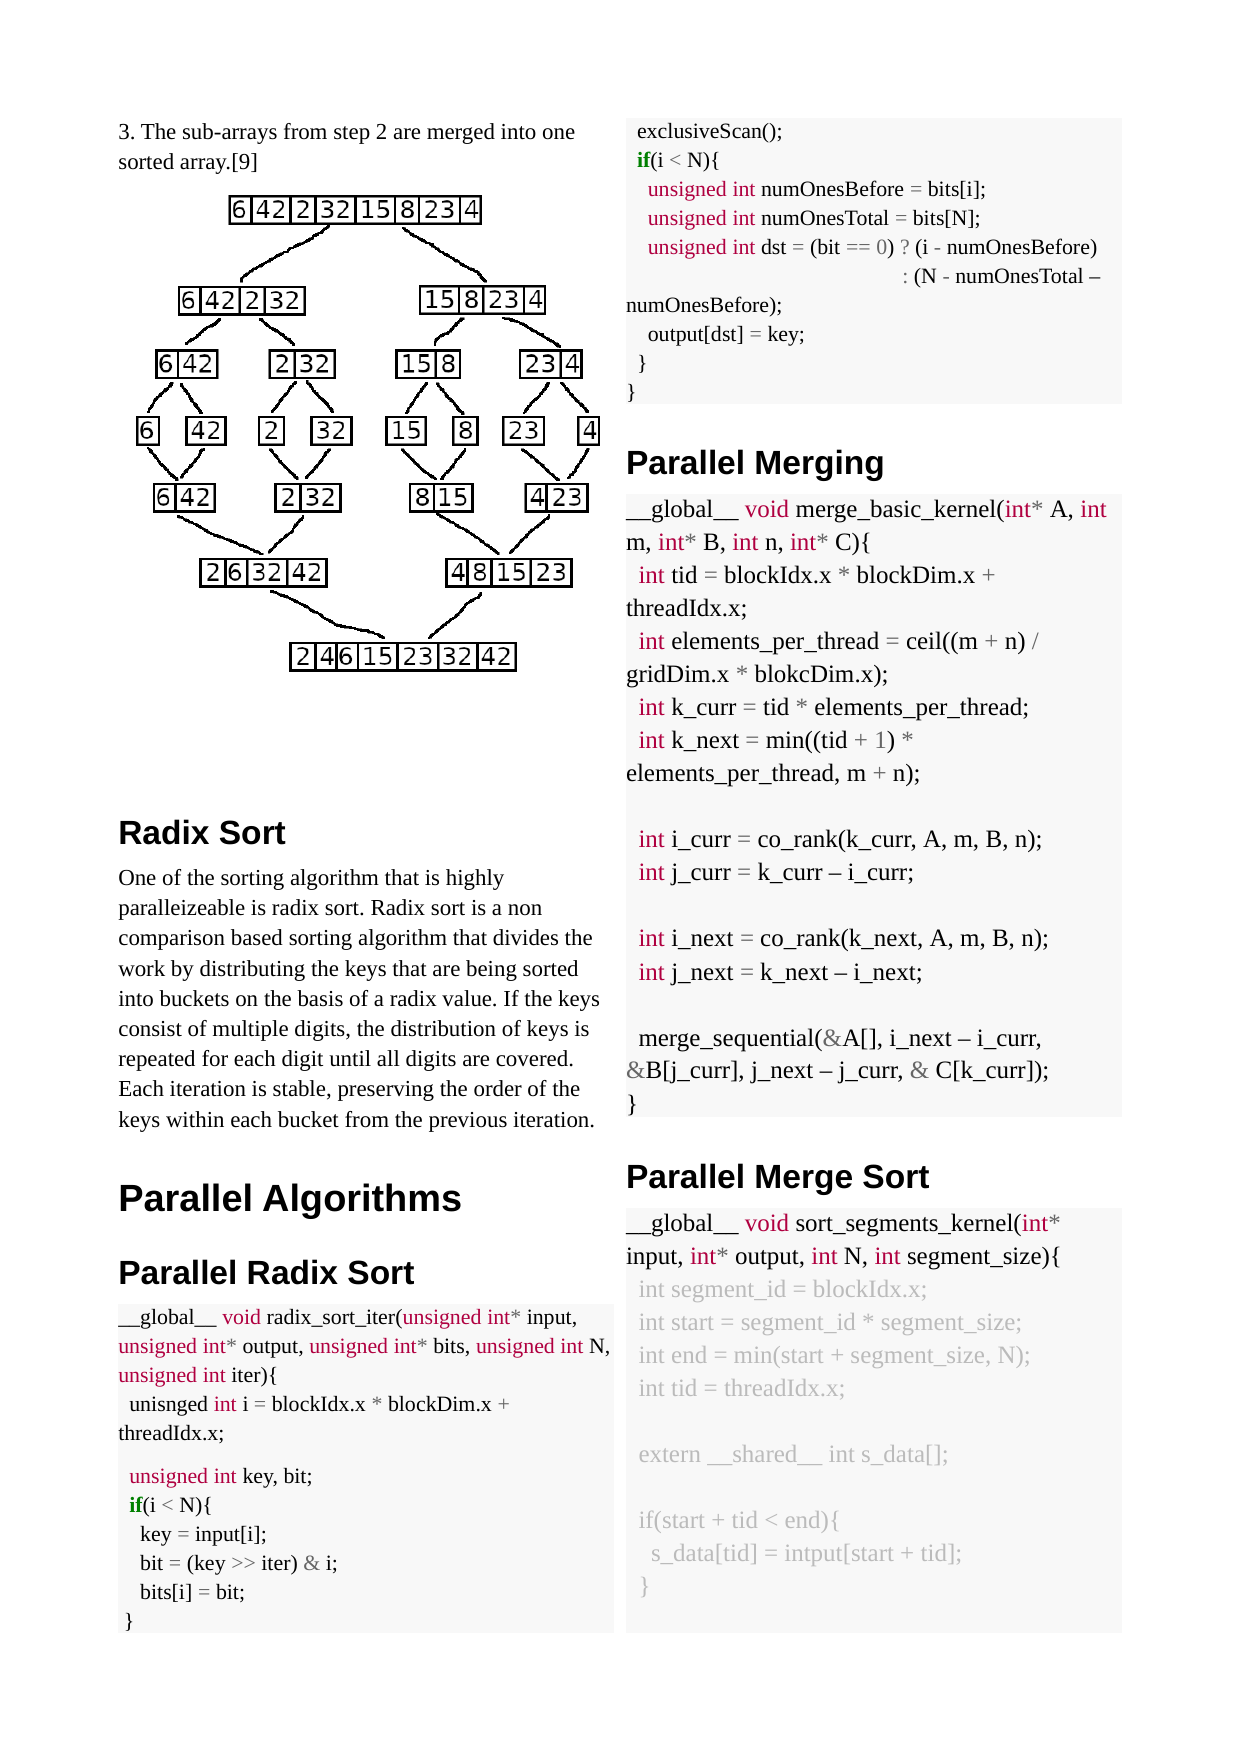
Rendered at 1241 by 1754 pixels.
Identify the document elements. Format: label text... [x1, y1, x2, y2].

subtitle Parallel Merge Sort [626, 1157, 1122, 1196]
subtitle Parallel Merging [626, 443, 1122, 482]
text One of the sorting algorithm that is highly paralleizeable is radix sort. Radix sort is a non comparison based sorting algorithm that divides the work by distributing the keys that are being sorted into buckets on the basis of a radix value. If the keys consist of multiple digits, the distribution of keys is repeated for each digit until all digits are covered. Each iteration is stable, preserving the order of the keys within each bucket from the previous iteration. [118, 864, 614, 1132]
text __global__ void merge_basic_kernel(int* A, int m, int* B, int n, int* C){ int tid = blockIdx.x * blockDim.x + threadIdx.x; int elements_per_thread = ceil((m + n) / gridDim.x * blokcDim.x); int k_curr = tid * elements_per_thread; int k_next = min((tid + 1) * elements_per_thread, m + n); int i_curr = co_rank(k_curr, A, m, B, n); int j_curr = k_curr – i_curr; int i_next = co_rank(k_next, A, m, B, n); int j_next = k_next – i_next; merge_sequential(&A[], i_next – i_curr, &B[j_curr], j_next – j_curr, & C[k_curr]); } [626, 494, 1122, 1117]
text unsigned int key, bit; if(i < N){ key = input[i]; bit = (key >> iter) & i; bits[i] = bit; } [118, 1463, 614, 1633]
subtitle Parallel Algorithms [118, 1176, 614, 1219]
text __global__ void radix_sort_iter(unsigned int* input, unsigned int* output, unsigned int* bits, unsigned int N, unsigned int iter){ unisnged int i = blockIdx.x * blockDim.x + threadIdx.x; [118, 1304, 614, 1445]
text __global__ void sort_segments_kernel(int* input, int* output, int N, int segment_size){ int segment_id = blockIdx.x; int start = segment_id * segment_size; int end = min(start + segment_size, N); int tid = threadIdx.x; extern __shared__ int s_data[]; if(start + tid < end){ s_data[tid] = intput[start + tid]; } [626, 1208, 1122, 1633]
picture [118, 182, 615, 694]
subtitle Parallel Radix Sort [118, 1252, 614, 1291]
text 3. The sub-arrays from step 2 are merged into one sorted array.[9] [118, 118, 614, 175]
subtitle Radix Sort [118, 813, 614, 852]
text exclusiveScan(); if(i < N){ unsigned int numOnesBefore = bits[i]; unsigned int numOnesTotal = bits[N]; unsigned int dst = (bit == 0) ? (i - numOnesBefore) : (N - numOnesTotal – numOnesBefore); output[dst] = key; } } [626, 118, 1122, 404]
